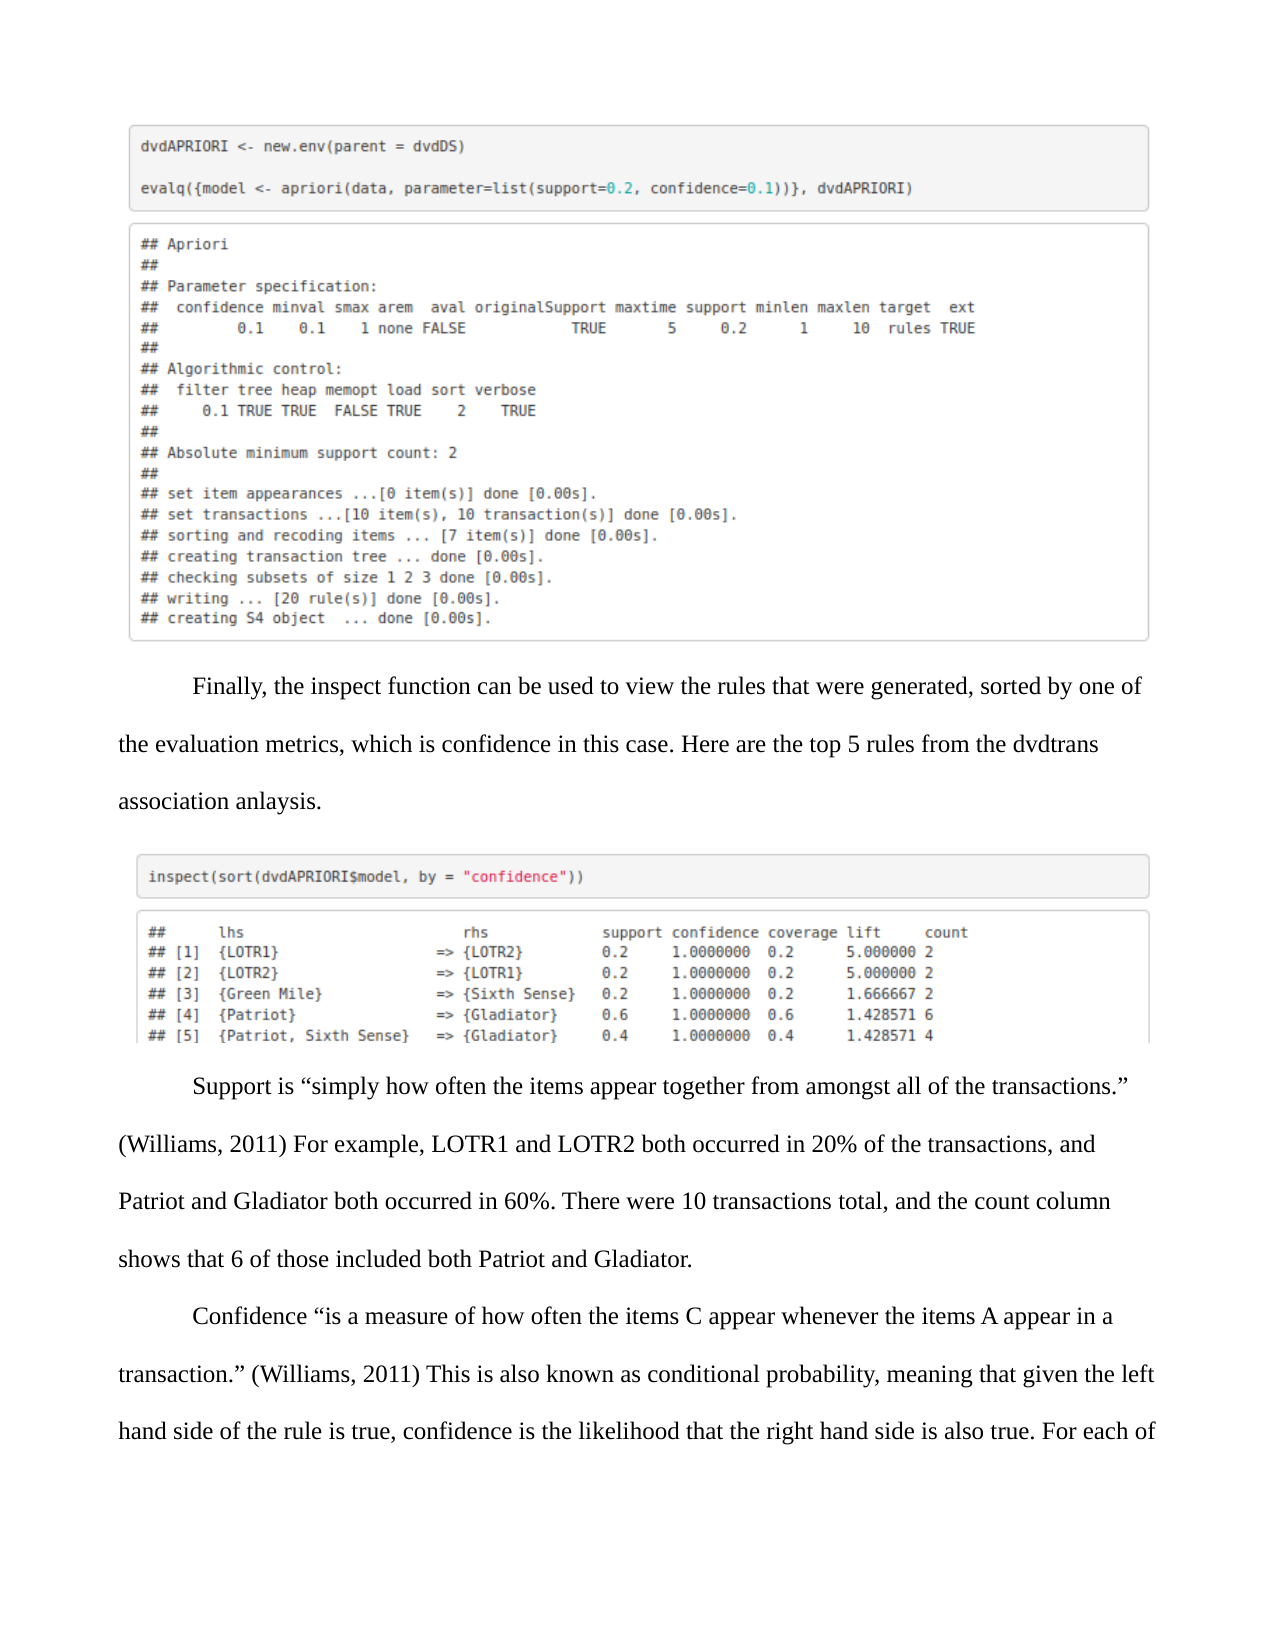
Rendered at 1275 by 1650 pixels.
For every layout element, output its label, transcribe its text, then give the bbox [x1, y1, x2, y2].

picture [122, 118, 1153, 643]
text Finally, the inspect function can be used to view the rules that were generated, sorted by one of the evaluation metrics, which is confidence in this case. Here are the top 5 rules from the dvdtrans association anlaysis. [118, 118, 1157, 815]
picture [125, 843, 1151, 1043]
text Support is “simply how often the items appear together from amongst all of the transactions.” (Williams, 2011) For example, LOTR1 and LOTR2 both occurred in 20% of the transactions, and Patriot and Gladiator both occurred in 60%. There were 10 transactions total, and the count column shows that 6 of those included both Patriot and Gladiator. [118, 844, 1157, 1272]
text Confidence “is a measure of how often the items C appear whenever the items A appear in a transaction.” (Williams, 2011) This is also known as conditional probability, meaning that given the left hand side of the rule is true, confidence is the likelihood that the right hand side is also true. For each of [118, 1301, 1157, 1445]
